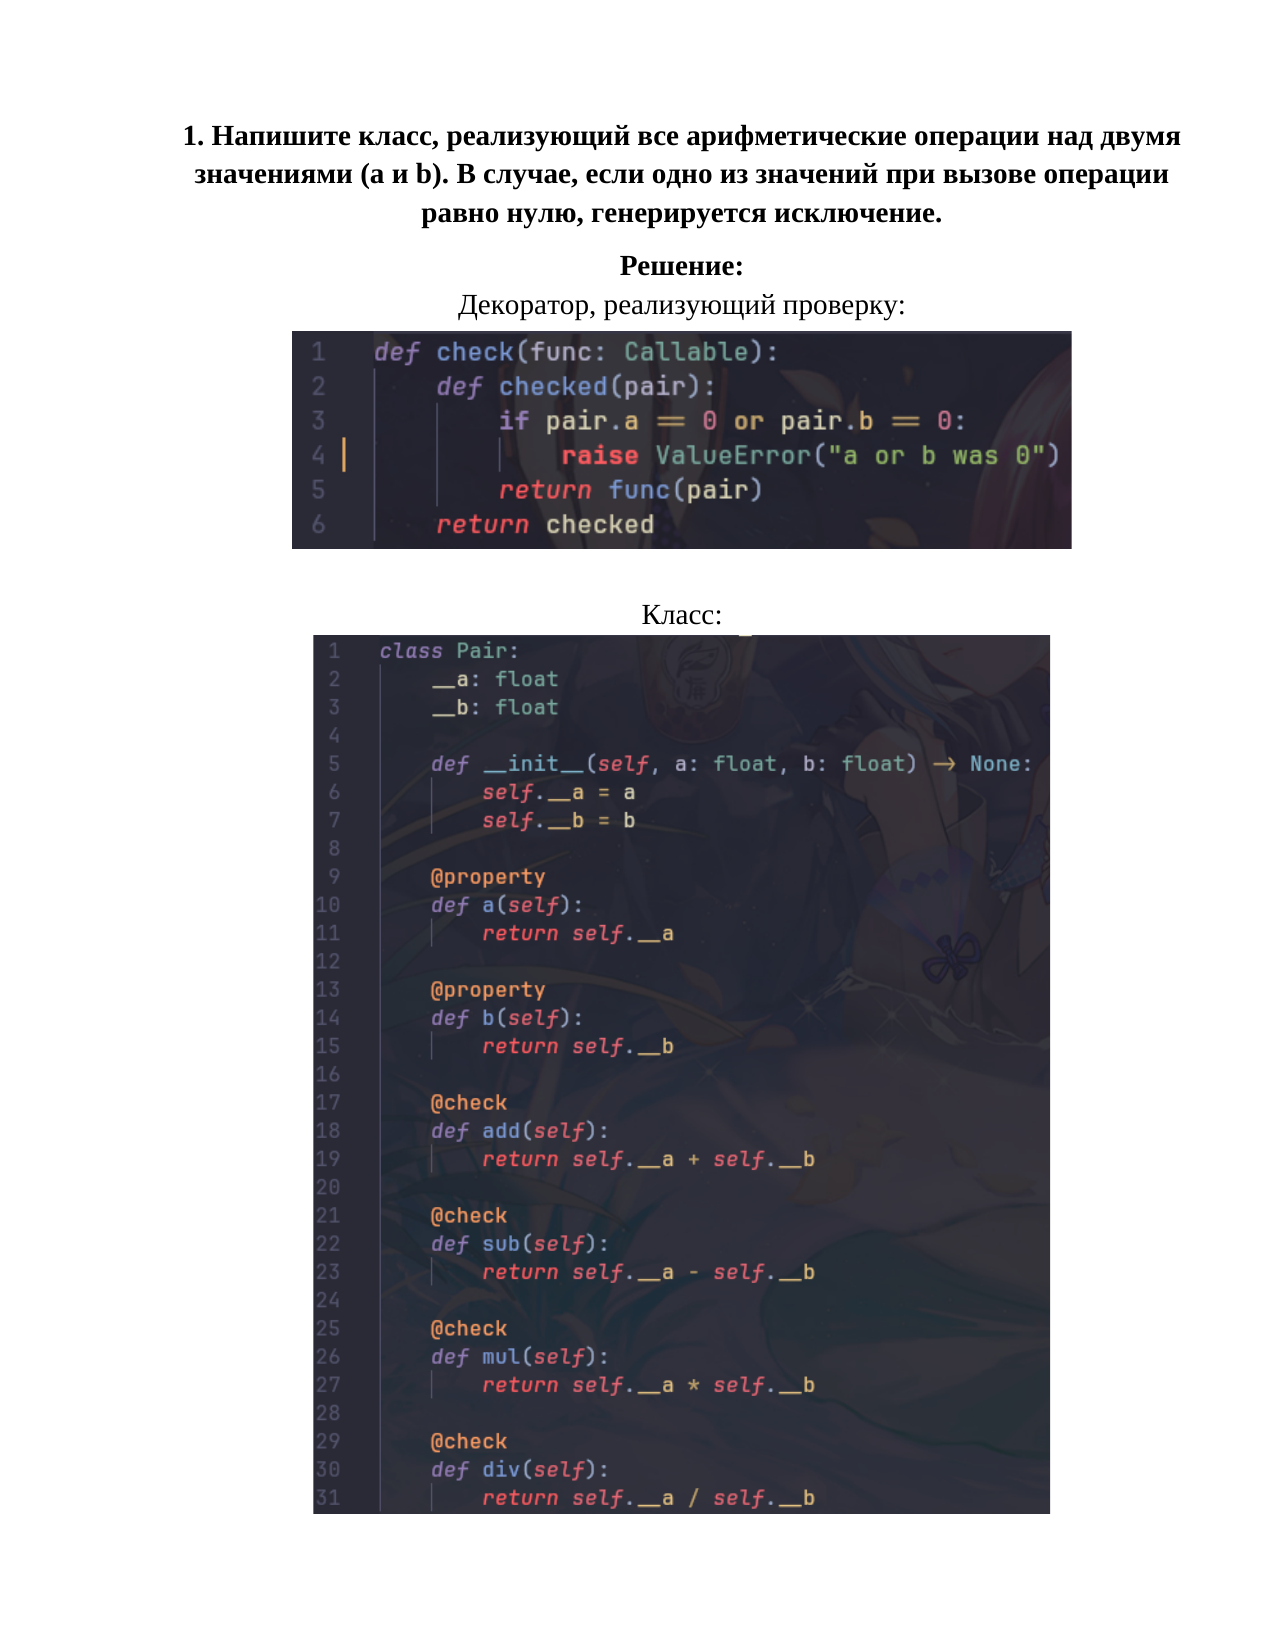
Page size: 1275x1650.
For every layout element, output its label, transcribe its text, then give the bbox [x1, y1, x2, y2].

text 1. Напишите класс, реализующий все арифметические операции над двумя значениями (a и b). В случае, если одно из значений при вызове операции равно нулю, генерируется исключение. [177, 118, 1186, 229]
text Решение: [177, 248, 1186, 282]
text Декоратор, реализующий проверку: [177, 287, 1186, 320]
text Класс: [177, 597, 1186, 630]
picture [292, 331, 1072, 549]
picture [313, 635, 1051, 1514]
